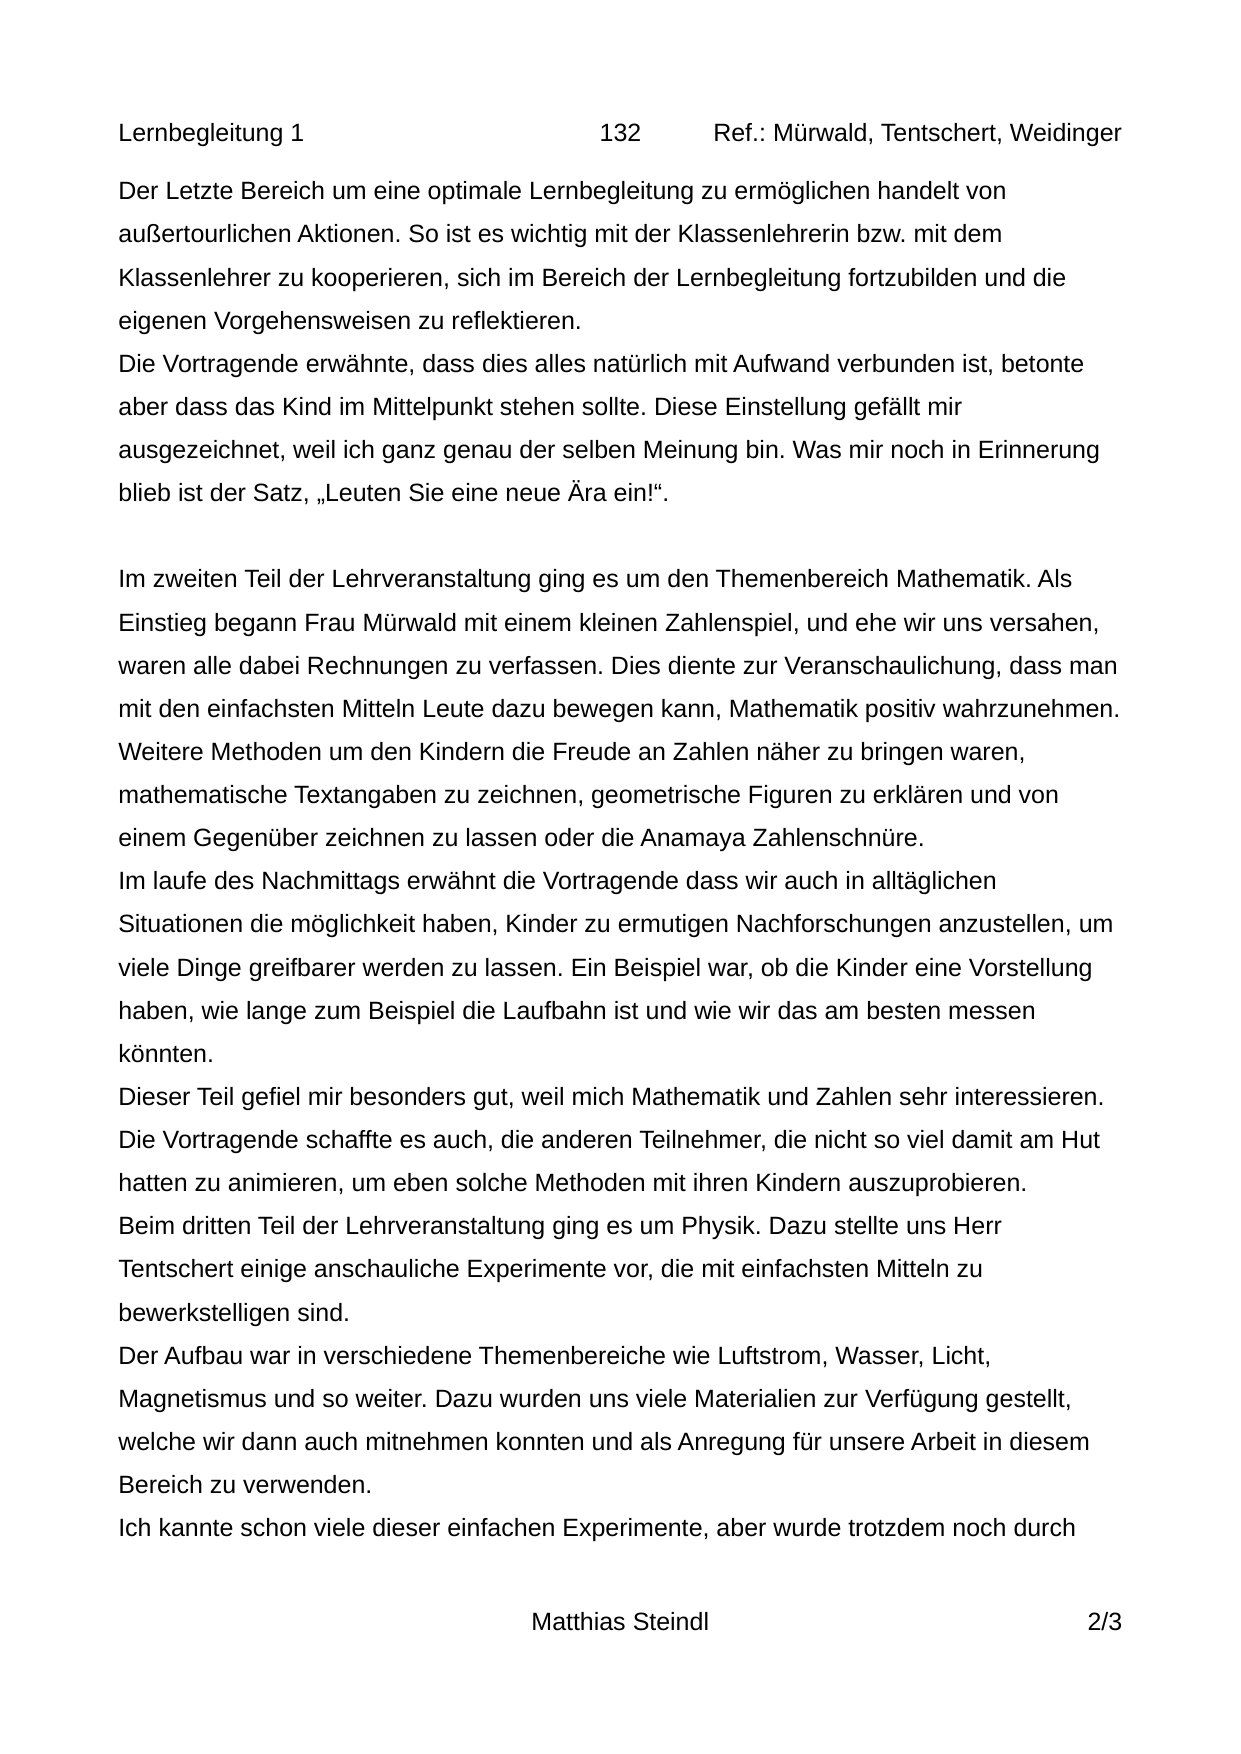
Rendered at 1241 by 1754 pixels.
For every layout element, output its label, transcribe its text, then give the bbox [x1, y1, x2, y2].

text Der Letzte Bereich um eine optimale Lernbegleitung zu ermöglichen handelt von außertourlichen Aktionen. So ist es wichtig mit der Klassenlehrerin bzw. mit dem Klassenlehrer zu kooperieren, sich im Bereich der Lernbegleitung fortzubilden und die eigenen Vorgehensweisen zu reflektieren. [118, 176, 1122, 334]
text Der Aufbau war in verschiedene Themenbereiche wie Luftstrom, Wasser, Licht, Magnetismus und so weiter. Dazu wurden uns viele Materialien zur Verfügung gestellt, welche wir dann auch mitnehmen konnten und als Anregung für unsere Arbeit in diesem Bereich zu verwenden. [118, 1341, 1122, 1499]
text Im laufe des Nachmittags erwähnt die Vortragende dass wir auch in alltäglichen Situationen die möglichkeit haben, Kinder zu ermutigen Nachforschungen anzustellen, um viele Dinge greifbarer werden zu lassen. Ein Beispiel war, ob die Kinder eine Vorstellung haben, wie lange zum Beispiel die Laufbahn ist und wie wir das am besten messen könnten. [118, 866, 1122, 1068]
text Im zweiten Teil der Lehrveranstaltung ging es um den Themenbereich Mathematik. Als Einstieg begann Frau Mürwald mit einem kleinen Zahlenspiel, und ehe wir uns versahen, waren alle dabei Rechnungen zu verfassen. Dies diente zur Veranschaulichung, dass man mit den einfachsten Mitteln Leute dazu bewegen kann, Mathematik positiv wahrzunehmen. [118, 564, 1122, 723]
text Ich kannte schon viele dieser einfachen Experimente, aber wurde trotzdem noch durch [118, 1513, 1122, 1542]
text Beim dritten Teil der Lehrveranstaltung ging es um Physik. Dazu stellte uns Herr Tentschert einige anschauliche Experimente vor, die mit einfachsten Mitteln zu bewerkstelligen sind. [118, 1211, 1122, 1326]
text Dieser Teil gefiel mir besonders gut, weil mich Mathematik und Zahlen sehr interessieren. Die Vortragende schaffte es auch, die anderen Teilnehmer, die nicht so viel damit am Hut hatten zu animieren, um eben solche Methoden mit ihren Kindern auszuprobieren. [118, 1082, 1122, 1197]
text Die Vortragende erwähnte, dass dies alles natürlich mit Aufwand verbunden ist, betonte aber dass das Kind im Mittelpunkt stehen sollte. Diese Einstellung gefällt mir ausgezeichnet, weil ich ganz genau der selben Meinung bin. Was mir noch in Erinnerung blieb ist der Satz, „Leuten Sie eine neue Ära ein!“. [118, 349, 1122, 507]
text Weitere Methoden um den Kindern die Freude an Zahlen näher zu bringen waren, mathematische Textangaben zu zeichnen, geometrische Figuren zu erklären und von einem Gegenüber zeichnen zu lassen oder die Anamaya Zahlenschnüre. [118, 737, 1122, 852]
